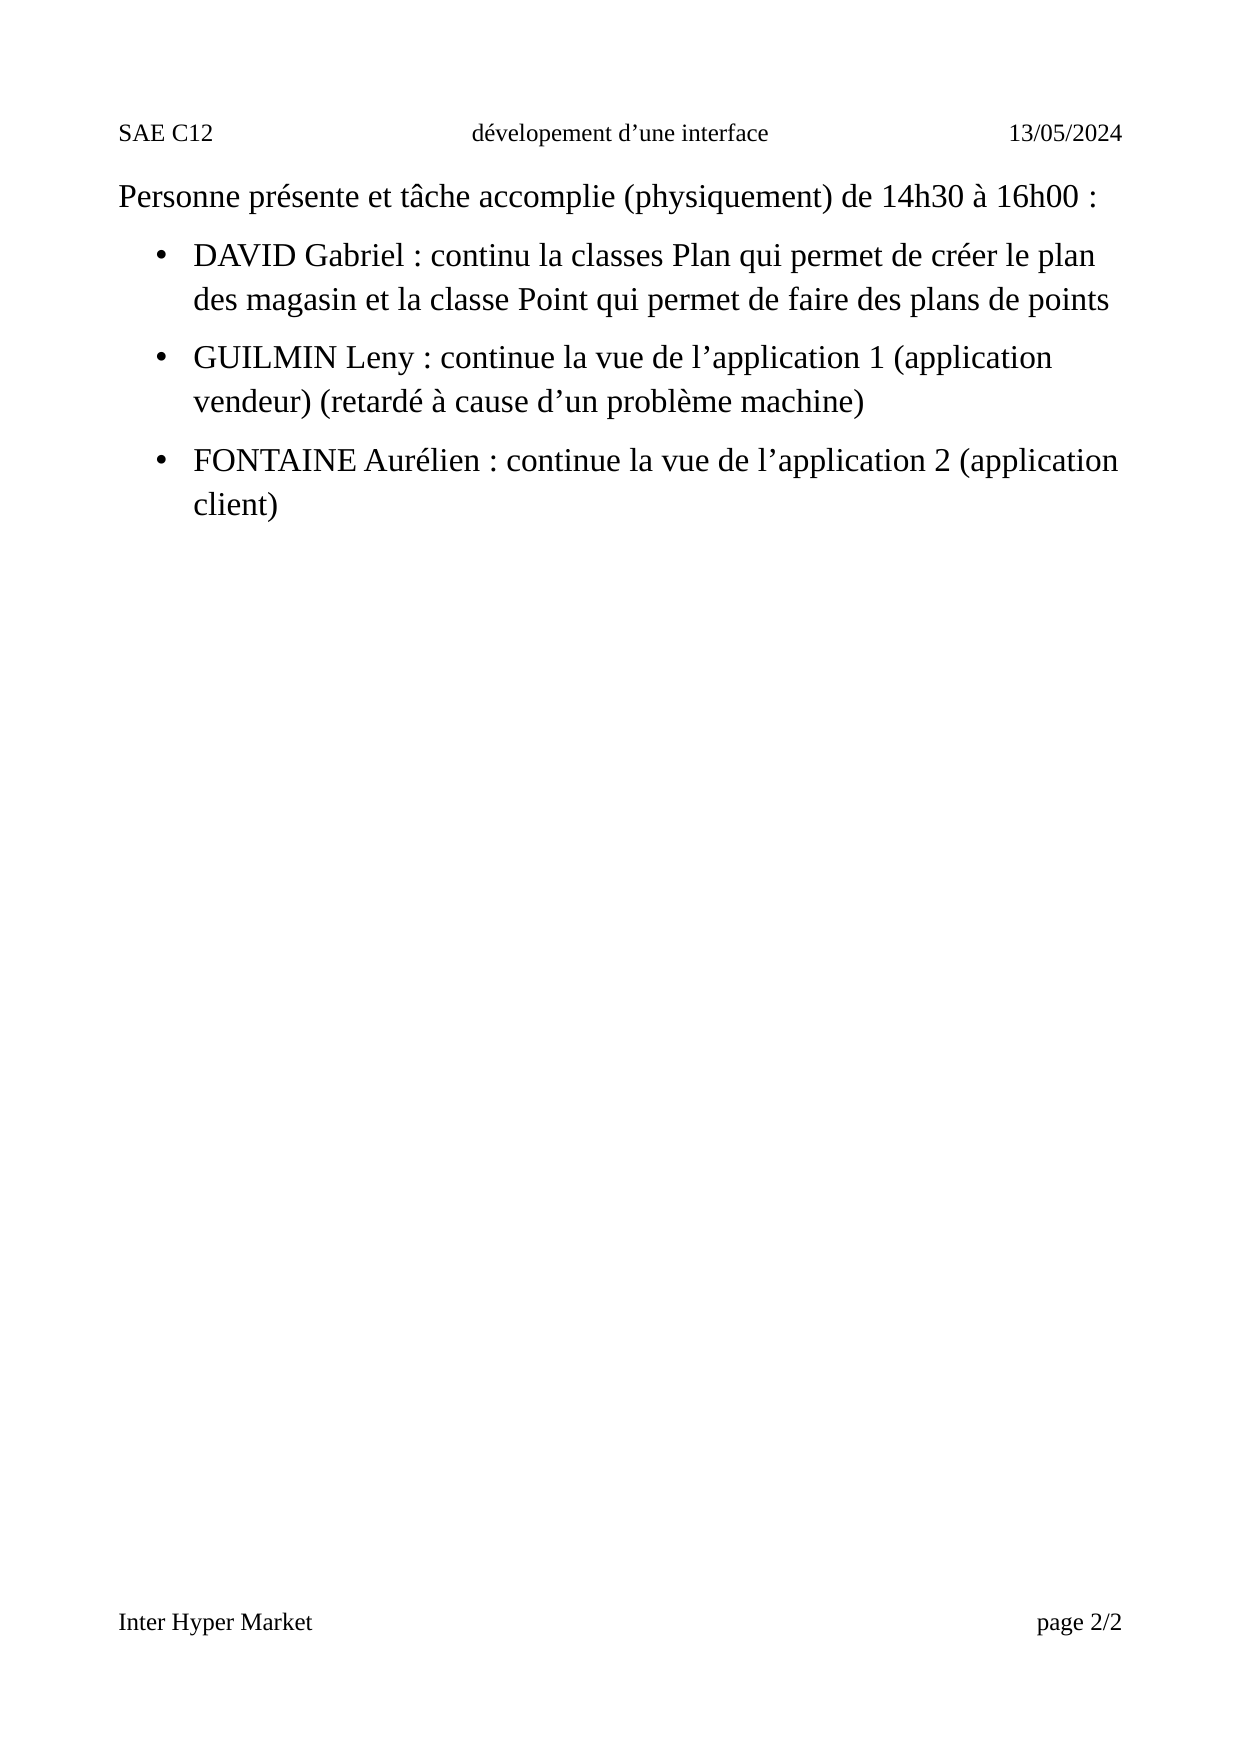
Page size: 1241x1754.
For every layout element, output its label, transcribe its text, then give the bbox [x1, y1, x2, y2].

list GUILMIN Leny : continue la vue de l’application 1 (application vendeur) (retardé à cause d’un problème machine) [156, 338, 1122, 420]
list DAVID Gabriel : continu la classes Plan qui permet de créer le plan des magasin et la classe Point qui permet de faire des plans de points [156, 235, 1122, 317]
text Personne présente et tâche accomplie (physiquement) de 14h30 à 16h00 : [118, 176, 1122, 215]
list FONTAINE Aurélien : continue la vue de l’application 2 (application client) [156, 440, 1122, 523]
